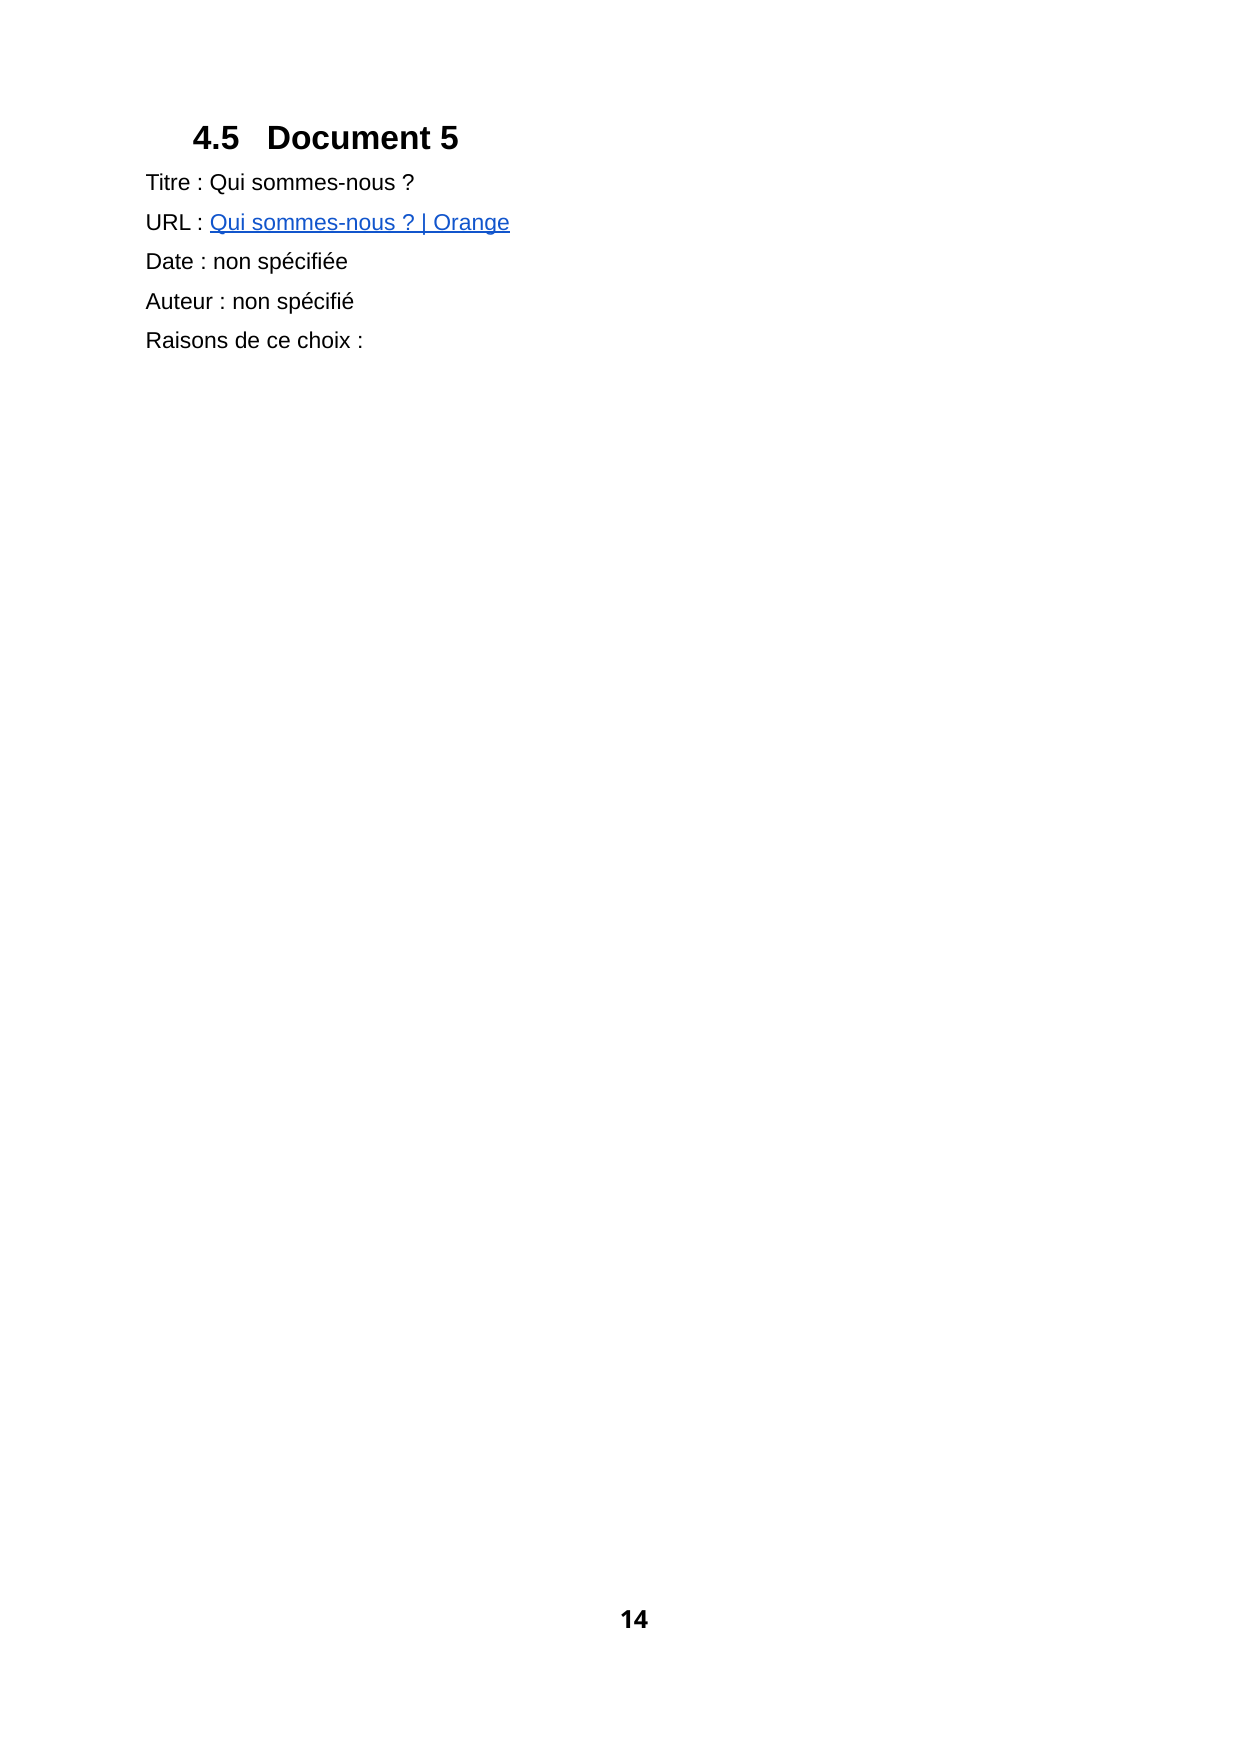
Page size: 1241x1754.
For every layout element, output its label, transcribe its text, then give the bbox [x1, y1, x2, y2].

subtitle Document 5 [193, 118, 1122, 157]
text Titre : Qui sommes-nous ? URL : Qui sommes-nous ? | Orange Date : non spécifiée Auteur : non spécifié Raisons de ce choix : [145, 169, 1122, 444]
